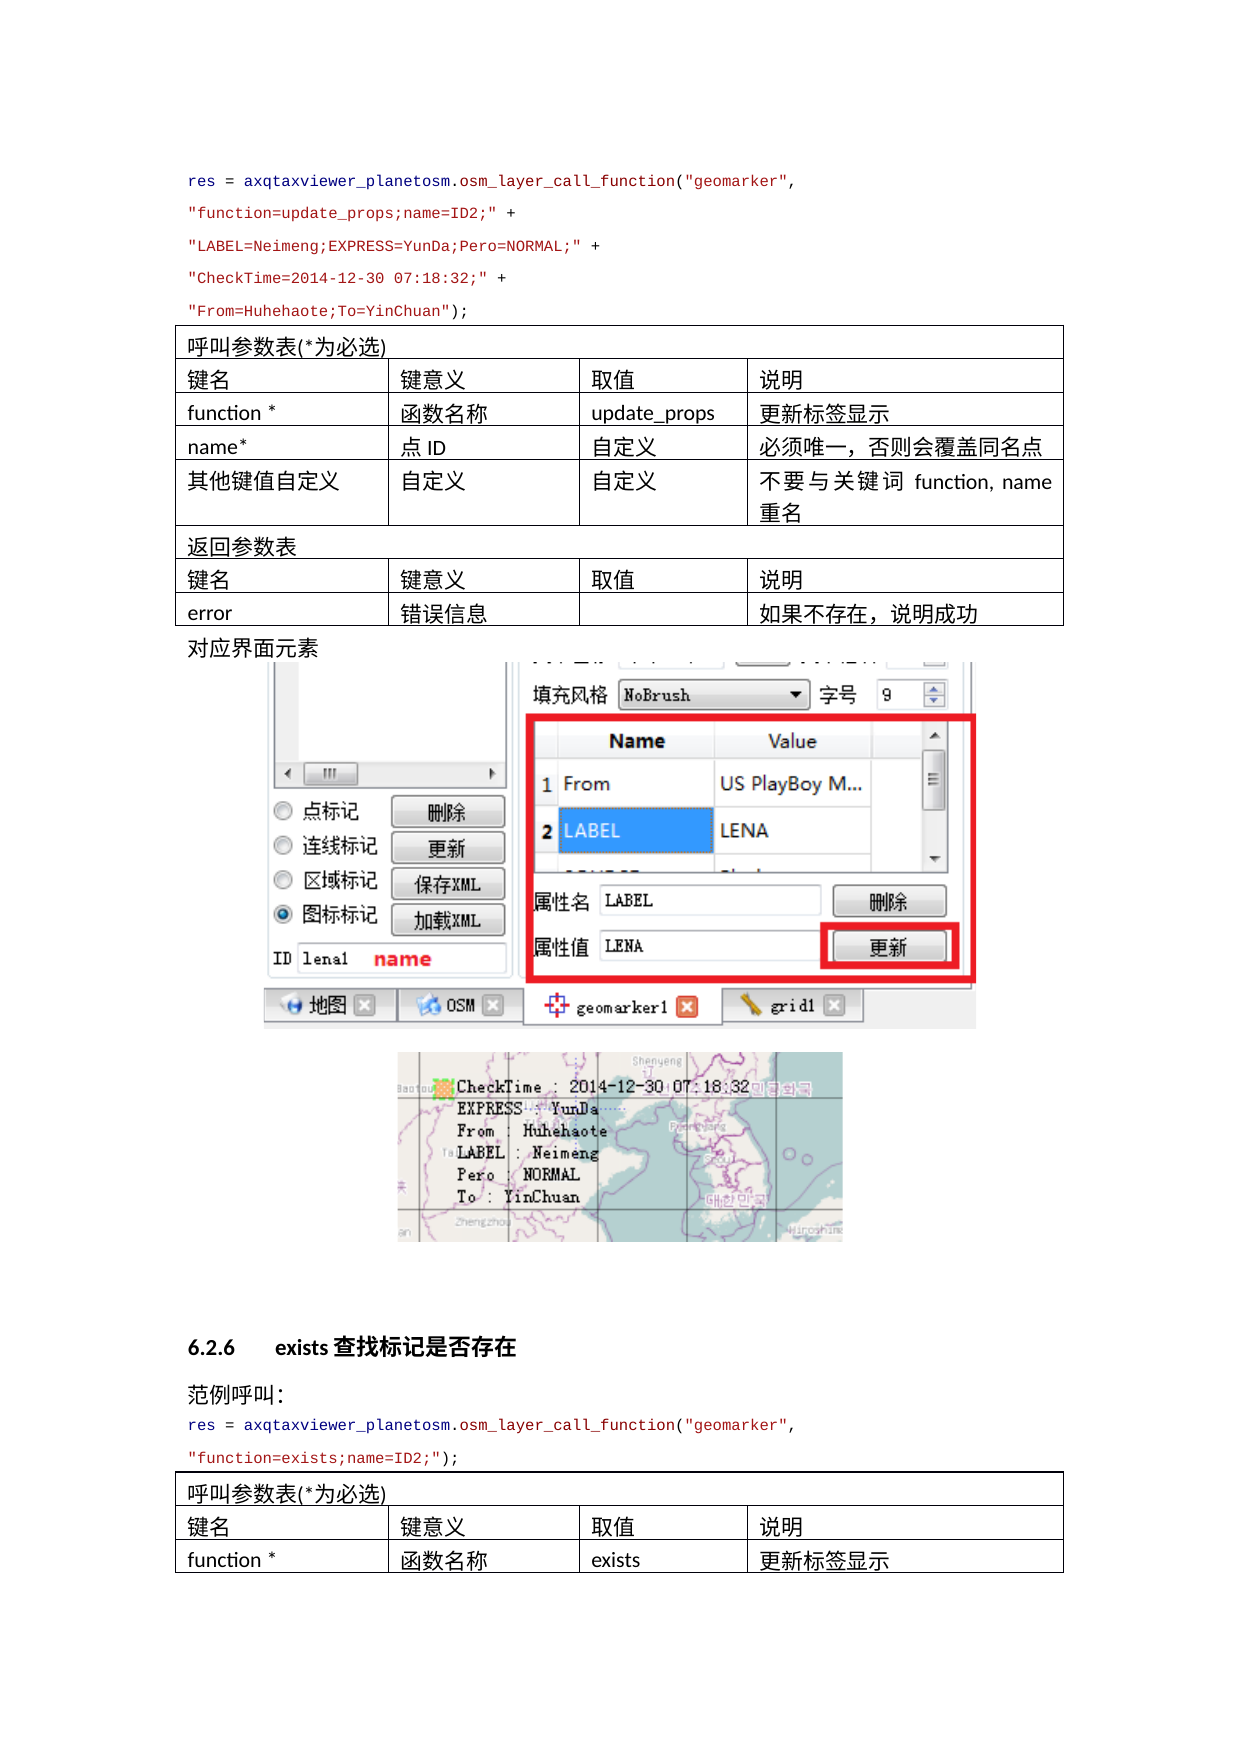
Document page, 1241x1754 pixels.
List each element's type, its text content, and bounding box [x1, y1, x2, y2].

table_cell 函数名称 [389, 393, 579, 425]
table_cell 取值 [580, 559, 747, 592]
table_cell [580, 593, 747, 625]
table_cell update_props [580, 393, 747, 425]
text "From=Huhehaote;To=YinChuan"); [187, 292, 1053, 324]
table_cell error [176, 593, 388, 625]
table_cell 点ID [389, 426, 579, 459]
table_cell 键名 [176, 1506, 388, 1538]
table_cell 键名 [176, 359, 388, 392]
table_cell 更新标签显示 [748, 393, 1063, 425]
text "function=exists;name=ID2;"); [187, 1439, 1053, 1471]
table_cell name* [176, 426, 388, 459]
table_cell 错误信息 [389, 593, 579, 625]
table_cell exists [580, 1540, 747, 1572]
table_cell function * [176, 1540, 388, 1572]
table_cell 键意义 [389, 1506, 579, 1538]
text "function=update_props;name=ID2;" + [187, 194, 1053, 227]
text "CheckTime=2014-12-30 07:18:32;" + [187, 259, 1053, 292]
table_cell 说明 [748, 1506, 1063, 1538]
table_cell 自定义 [389, 460, 579, 525]
table_cell 键名 [176, 559, 388, 592]
table_cell 必须唯一，否则会覆盖同名点 [748, 426, 1063, 459]
picture [397, 1052, 843, 1242]
table_cell 取值 [580, 1506, 747, 1538]
table_cell 函数名称 [389, 1540, 579, 1572]
picture [263, 662, 977, 1029]
text 对应界面元素 [187, 626, 1053, 659]
text "LABEL=Neimeng;EXPRESS=YunDa;Pero=NORMAL;" + [187, 227, 1053, 259]
table_cell 其他键值自定义 [176, 460, 388, 525]
table_cell 如果不存在，说明成功 [748, 593, 1063, 625]
table_cell function * [176, 393, 388, 425]
table_cell 说明 [748, 359, 1063, 392]
table_cell 返回参数表 [176, 526, 1063, 558]
table_cell 键意义 [389, 359, 579, 392]
table_cell 自定义 [580, 460, 747, 525]
table_cell 不要与关键词 function, name 重名 [748, 460, 1063, 525]
text 范例呼叫： [187, 1374, 1053, 1406]
text res = axqtaxviewer_planetosm.osm_layer_call_function("geomarker", [187, 162, 1053, 194]
table_cell 更新标签显示 [748, 1540, 1063, 1572]
text res = axqtaxviewer_planetosm.osm_layer_call_function("geomarker", [187, 1406, 1053, 1439]
table_cell 键意义 [389, 559, 579, 592]
subtitle exists 查找标记是否存在 [187, 1309, 1053, 1374]
table_cell 说明 [748, 559, 1063, 592]
table_header 呼叫参数表(*为必选) [176, 1473, 1063, 1505]
table_cell 自定义 [580, 426, 747, 459]
table_header 呼叫参数表(*为必选) [176, 326, 1063, 358]
table_cell 取值 [580, 359, 747, 392]
